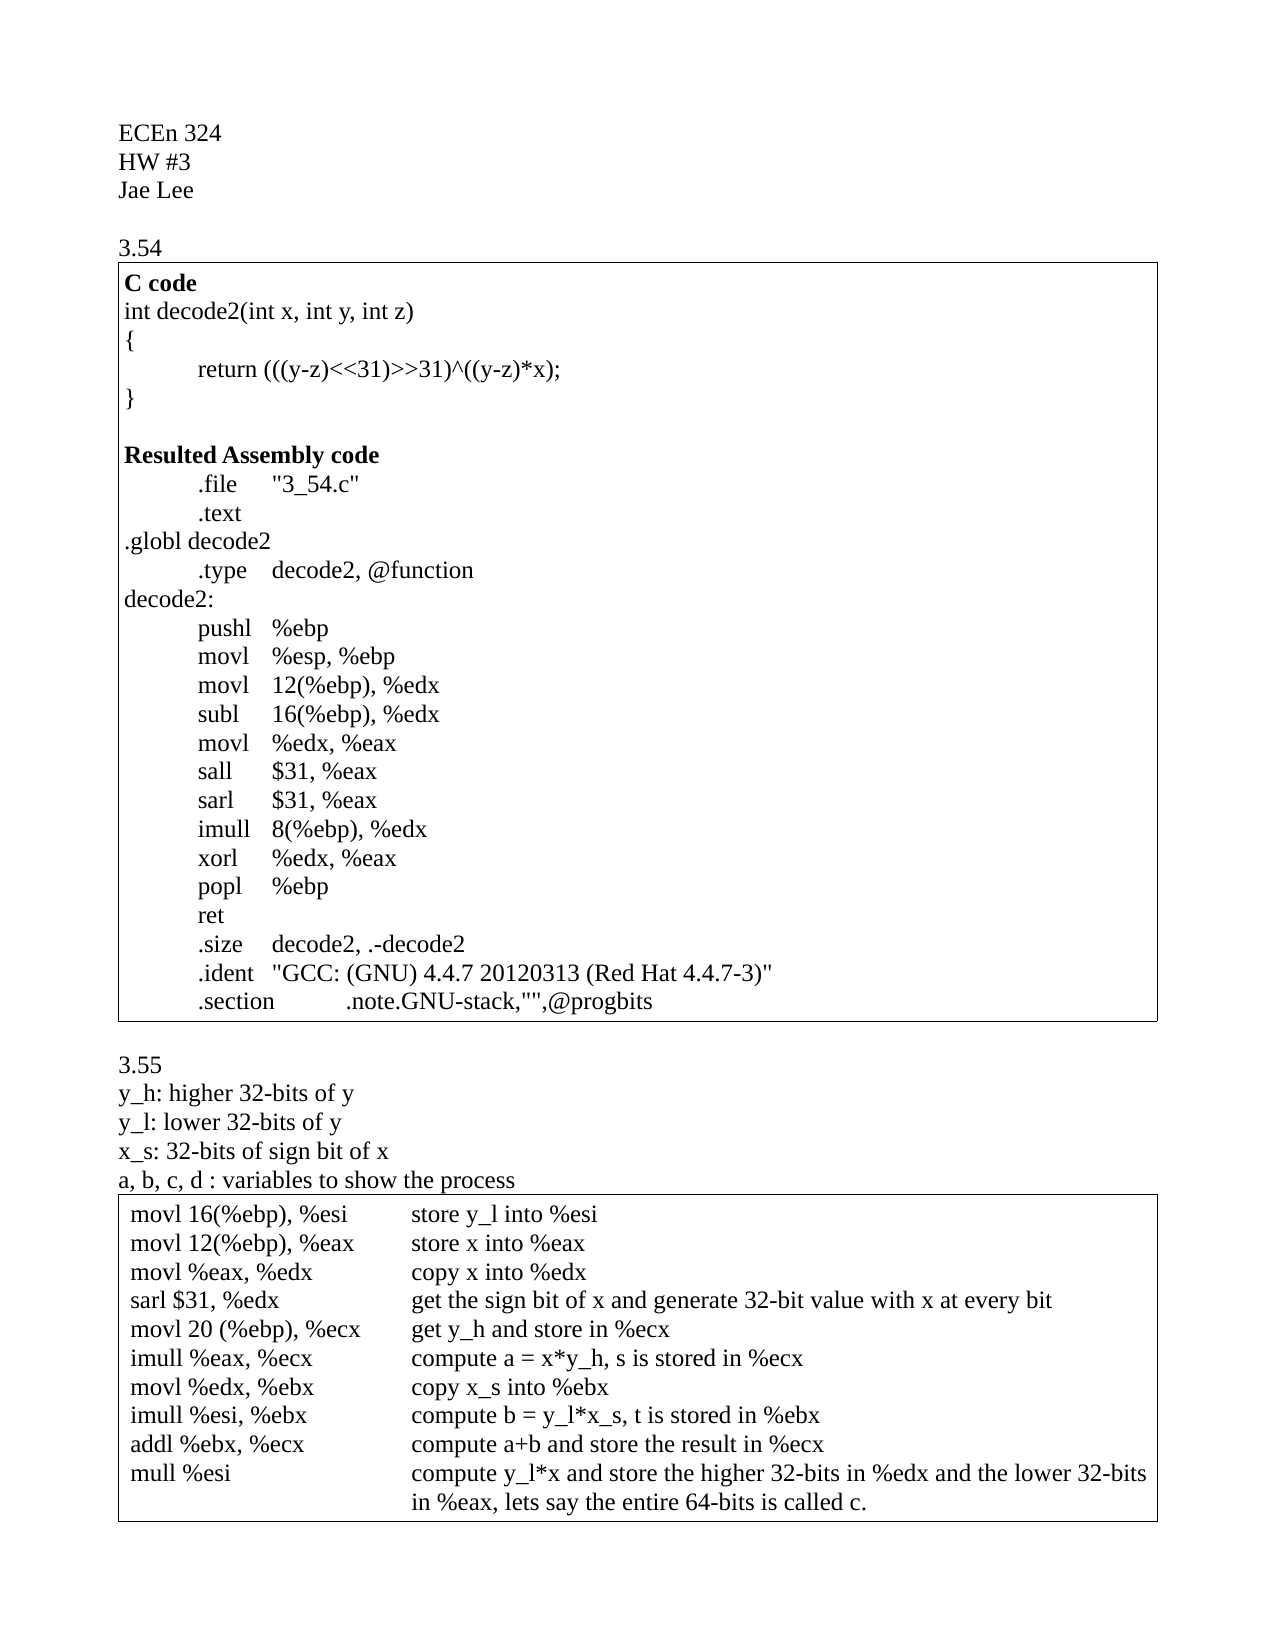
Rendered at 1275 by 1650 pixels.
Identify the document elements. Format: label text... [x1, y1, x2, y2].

text a, b, c, d : variables to show the process [118, 1165, 1157, 1193]
text x_s: 32-bits of sign bit of x [118, 1136, 1157, 1165]
text y_h: higher 32-bits of y [118, 1078, 1157, 1107]
table_header store y_l into %esi store x into %eax copy x into %edx get the sign bit of x and generate 32-bit value with x at every bit get y_h and store in %ecx compute a = x*y_h, s is stored in %ecx copy x_s into %ebx compute b = y_l*x_s, t is stored in %ebx compute a+b and store the result in %ecx compute y_l*x and store the higher 32-bits in %edx and the lower 32-bits in %eax, lets say the entire 64-bits is called c. [405, 1195, 1157, 1521]
text Jae Lee [118, 176, 1157, 204]
text ECEn 324 [118, 118, 1157, 147]
text y_l: lower 32-bits of y [118, 1107, 1157, 1136]
table_header movl 16(%ebp), %esi movl 12(%ebp), %eax movl %eax, %edx sarl $31, %edx movl 20 (%ebp), %ecx imull %eax, %ecx movl %edx, %ebx imull %esi, %ebx addl %ebx, %ecx mull %esi [119, 1195, 405, 1521]
table_header C code int decode2(int x, int y, int z) { return (((y-z)<<31)>>31)^((y-z)*x); } Resulted Assembly code .file "3_54.c" .text .globl decode2 .type decode2, @function decode2: pushl %ebp movl %esp, %ebp movl 12(%ebp), %edx subl 16(%ebp), %edx movl %edx, %eax sall $31, %eax sarl $31, %eax imull 8(%ebp), %edx xorl %edx, %eax popl %ebp ret .size decode2, .-decode2 .ident "GCC: (GNU) 4.4.7 20120313 (Red Hat 4.4.7-3)" .section .note.GNU-stack,"",@progbits [119, 263, 1157, 1021]
text 3.54 [118, 233, 1157, 262]
text 3.55 [118, 1050, 1157, 1078]
text HW #3 [118, 147, 1157, 176]
